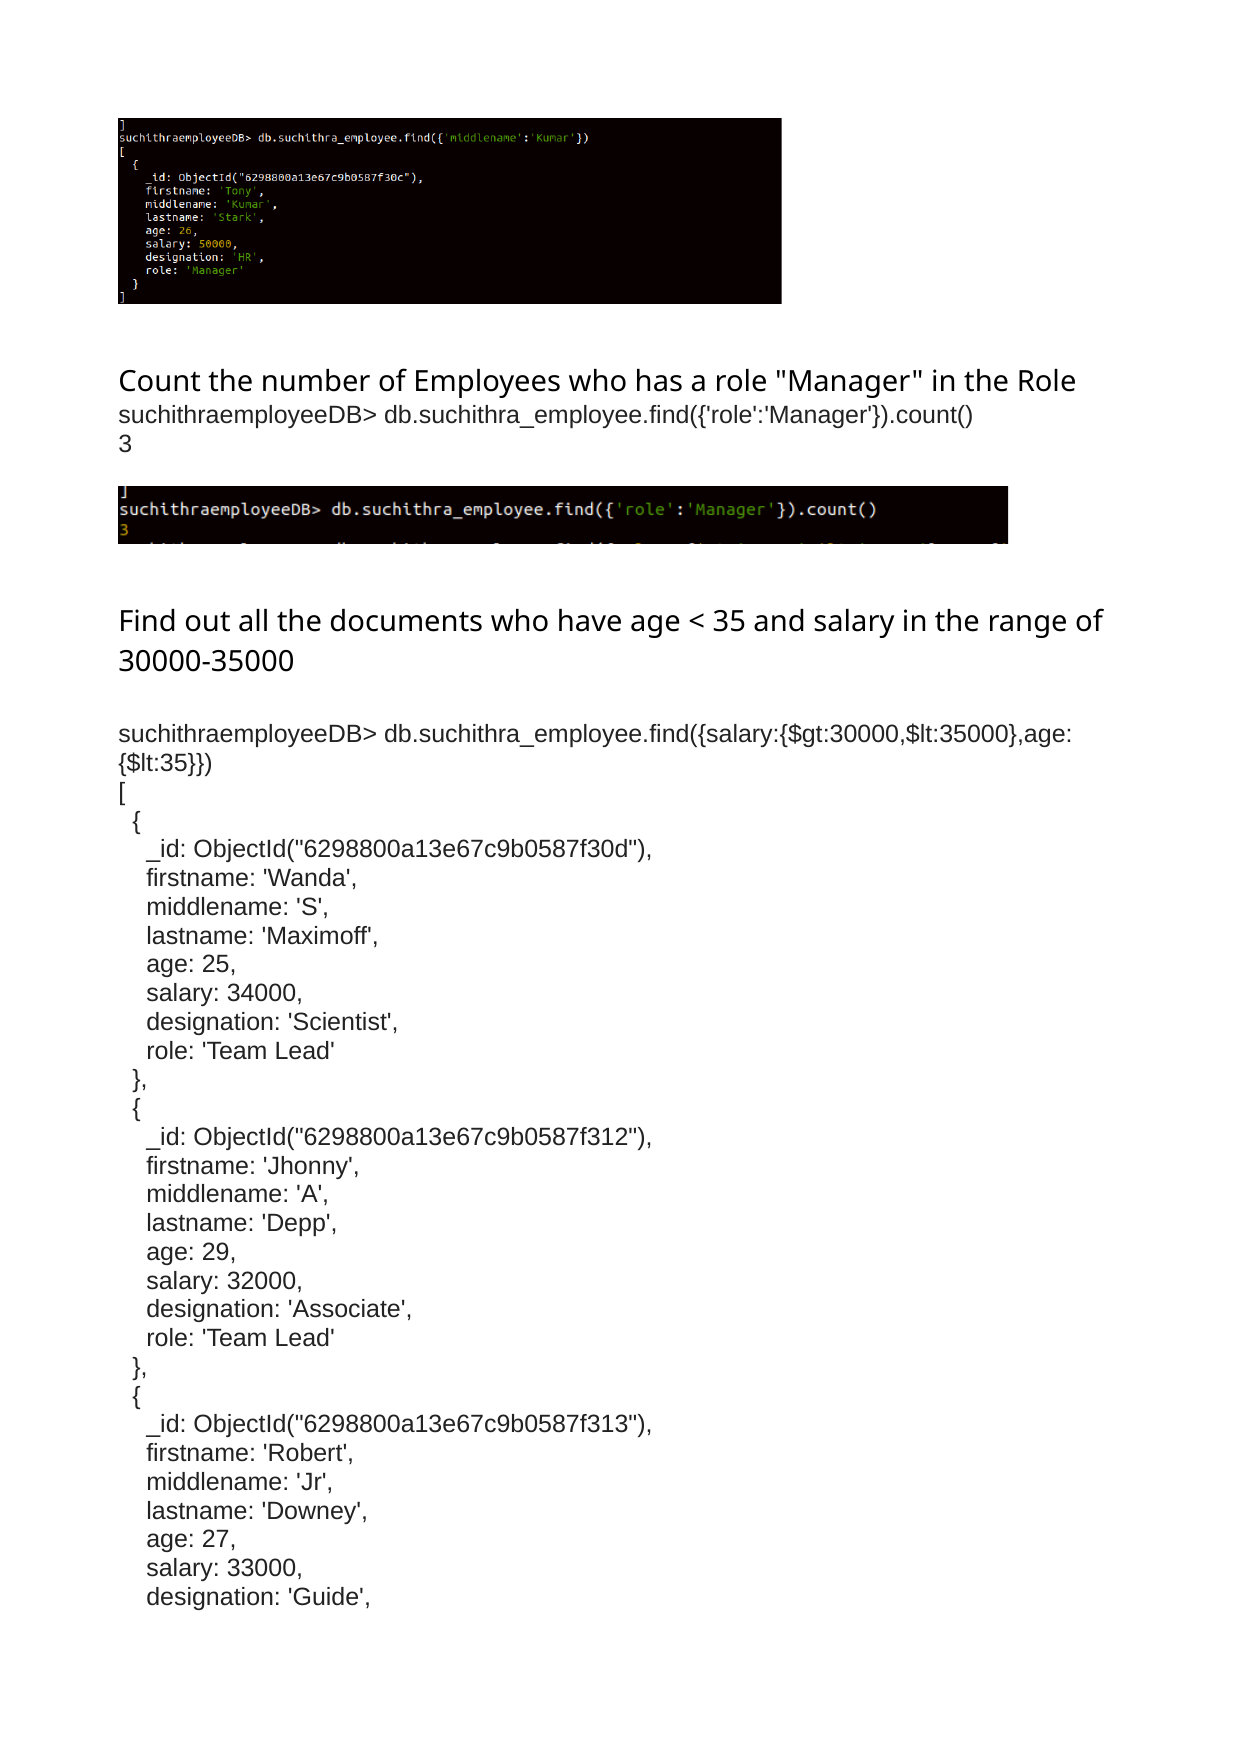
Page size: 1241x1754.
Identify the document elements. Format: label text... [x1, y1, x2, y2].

text Count the number of Employees who has a role "Manager" in the Role [118, 360, 1122, 400]
text suchithraemployeeDB> db.suchithra_employee.find({salary:{$gt:30000,$lt:35000},age:{$lt:35}}) [ { _id: ObjectId("6298800a13e67c9b0587f30d"), firstname: 'Wanda', middlename: 'S', lastname: 'Maximoff', age: 25, salary: 34000, designation: 'Scientist', role: 'Team Lead' }, { _id: ObjectId("6298800a13e67c9b0587f312"), firstname: 'Jhonny', middlename: 'A', lastname: 'Depp', age: 29, salary: 32000, designation: 'Associate', role: 'Team Lead' }, { _id: ObjectId("6298800a13e67c9b0587f313"), firstname: 'Robert', middlename: 'Jr', lastname: 'Downey', age: 27, salary: 33000, designation: 'Guide', [118, 719, 1122, 1611]
text suchithraemployeeDB> db.suchithra_employee.find({'role':'Manager'}).count() [118, 400, 1122, 429]
text 3 [118, 429, 1122, 458]
text Find out all the documents who have age < 35 and salary in the range of 30000-35000 [118, 600, 1122, 680]
